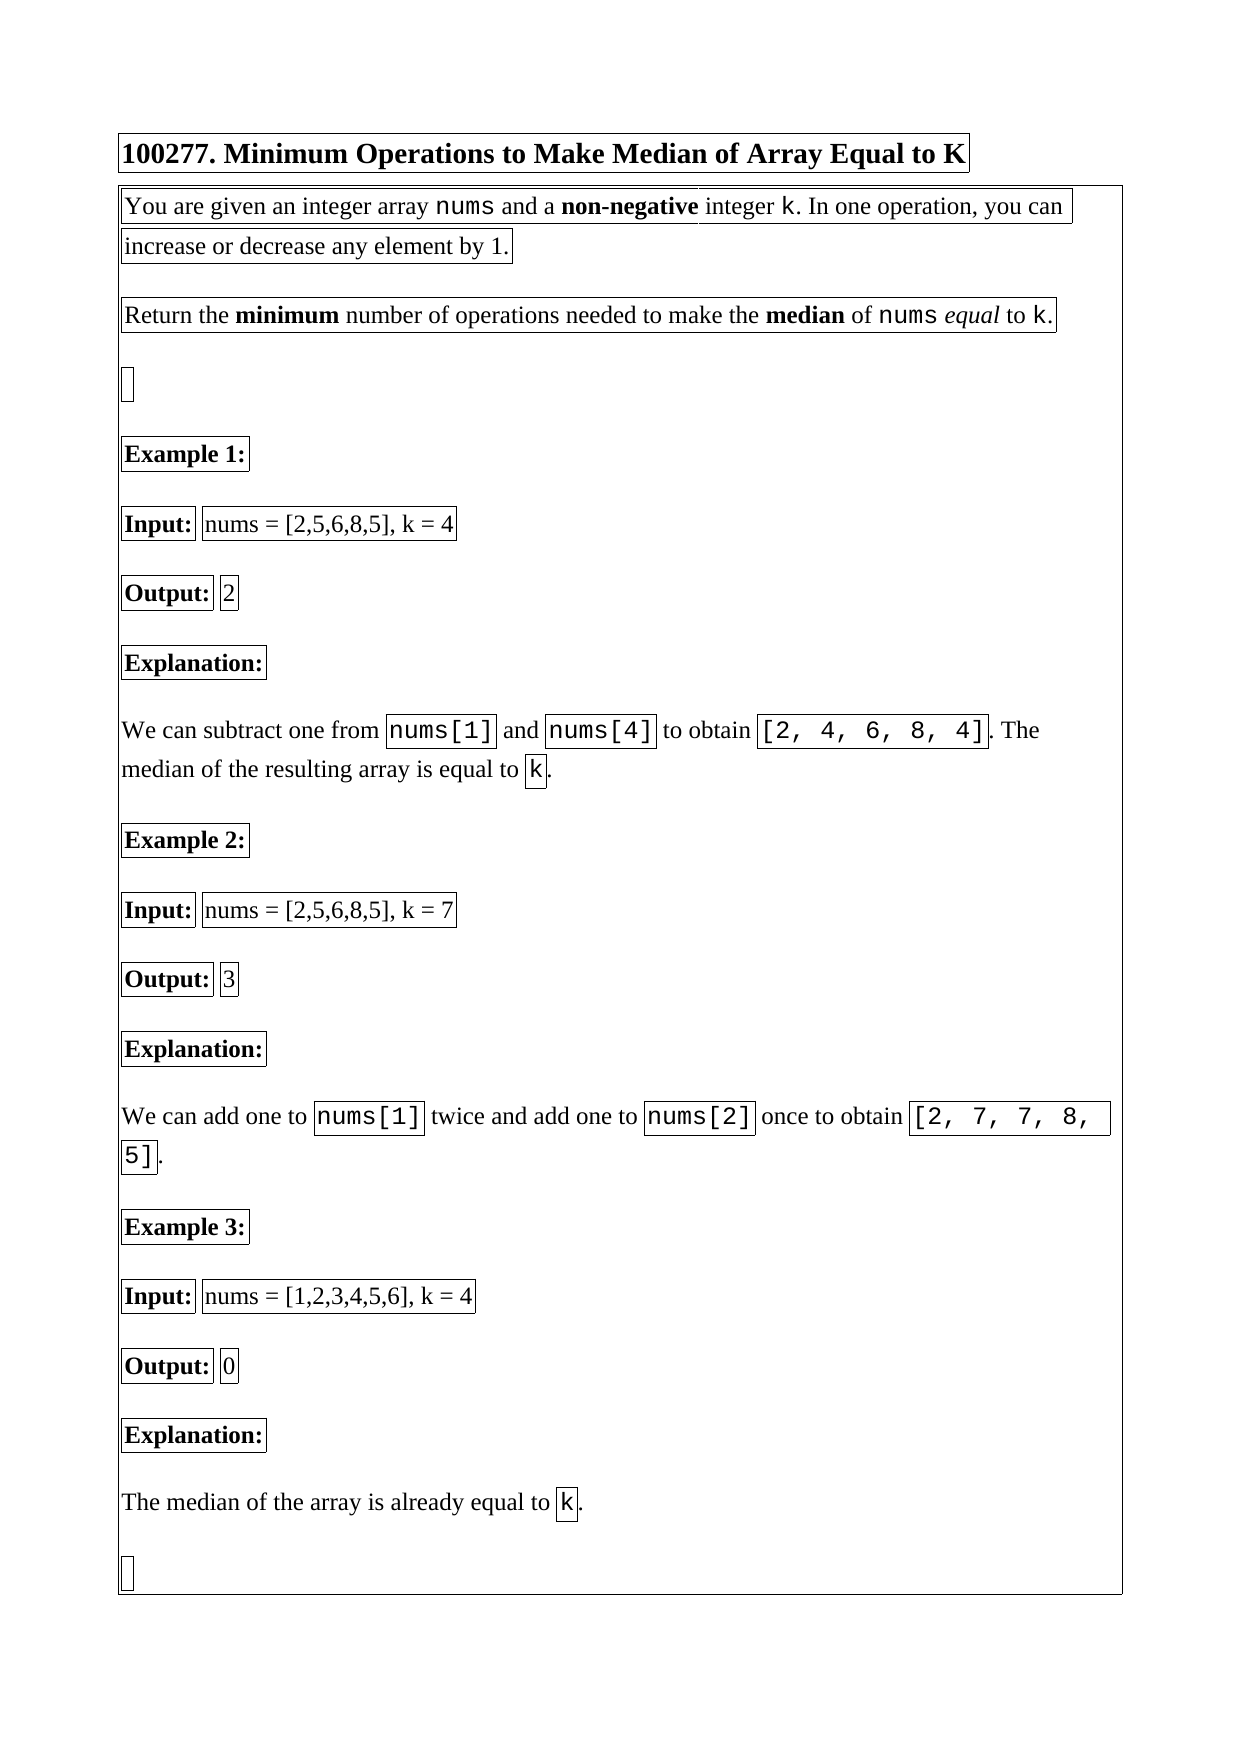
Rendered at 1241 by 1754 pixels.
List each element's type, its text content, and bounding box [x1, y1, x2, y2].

text Output: 0 [119, 1345, 1122, 1383]
text Input: nums = [2,5,6,8,5], k = 7 [119, 889, 1122, 927]
text We can subtract one from nums[1] and nums[4] to obtain [2, 4, 6, 8, 4]. The median of the resulting array is equal to k. [119, 711, 1122, 788]
text Example 2: [119, 819, 1122, 857]
text The median of the array is already equal to k. [119, 1484, 1122, 1521]
text Output: 2 [119, 572, 1122, 610]
text We can add one to nums[1] twice and add one to nums[2] once to obtain [2, 7, 7, 8, 5]. [119, 1097, 1122, 1174]
text Input: nums = [2,5,6,8,5], k = 4 [119, 503, 1122, 541]
text Return the minimum number of operations needed to make the median of nums equal to k. [119, 294, 1122, 332]
text Explanation: [119, 1414, 1122, 1452]
text Example 1: [119, 433, 1122, 471]
subtitle [970, 133, 1122, 172]
text You are given an integer array nums and a non-negative integer k. In one operation, you can increase or decrease any element by 1. [119, 186, 1122, 263]
text Example 3: [119, 1206, 1122, 1244]
text Explanation: [119, 1028, 1122, 1066]
subtitle 100277. Minimum Operations to Make Median of Array Equal to K [119, 134, 969, 172]
text Output: 3 [119, 958, 1122, 996]
text Explanation: [119, 642, 1122, 679]
text Input: nums = [1,2,3,4,5,6], k = 4 [119, 1275, 1122, 1313]
